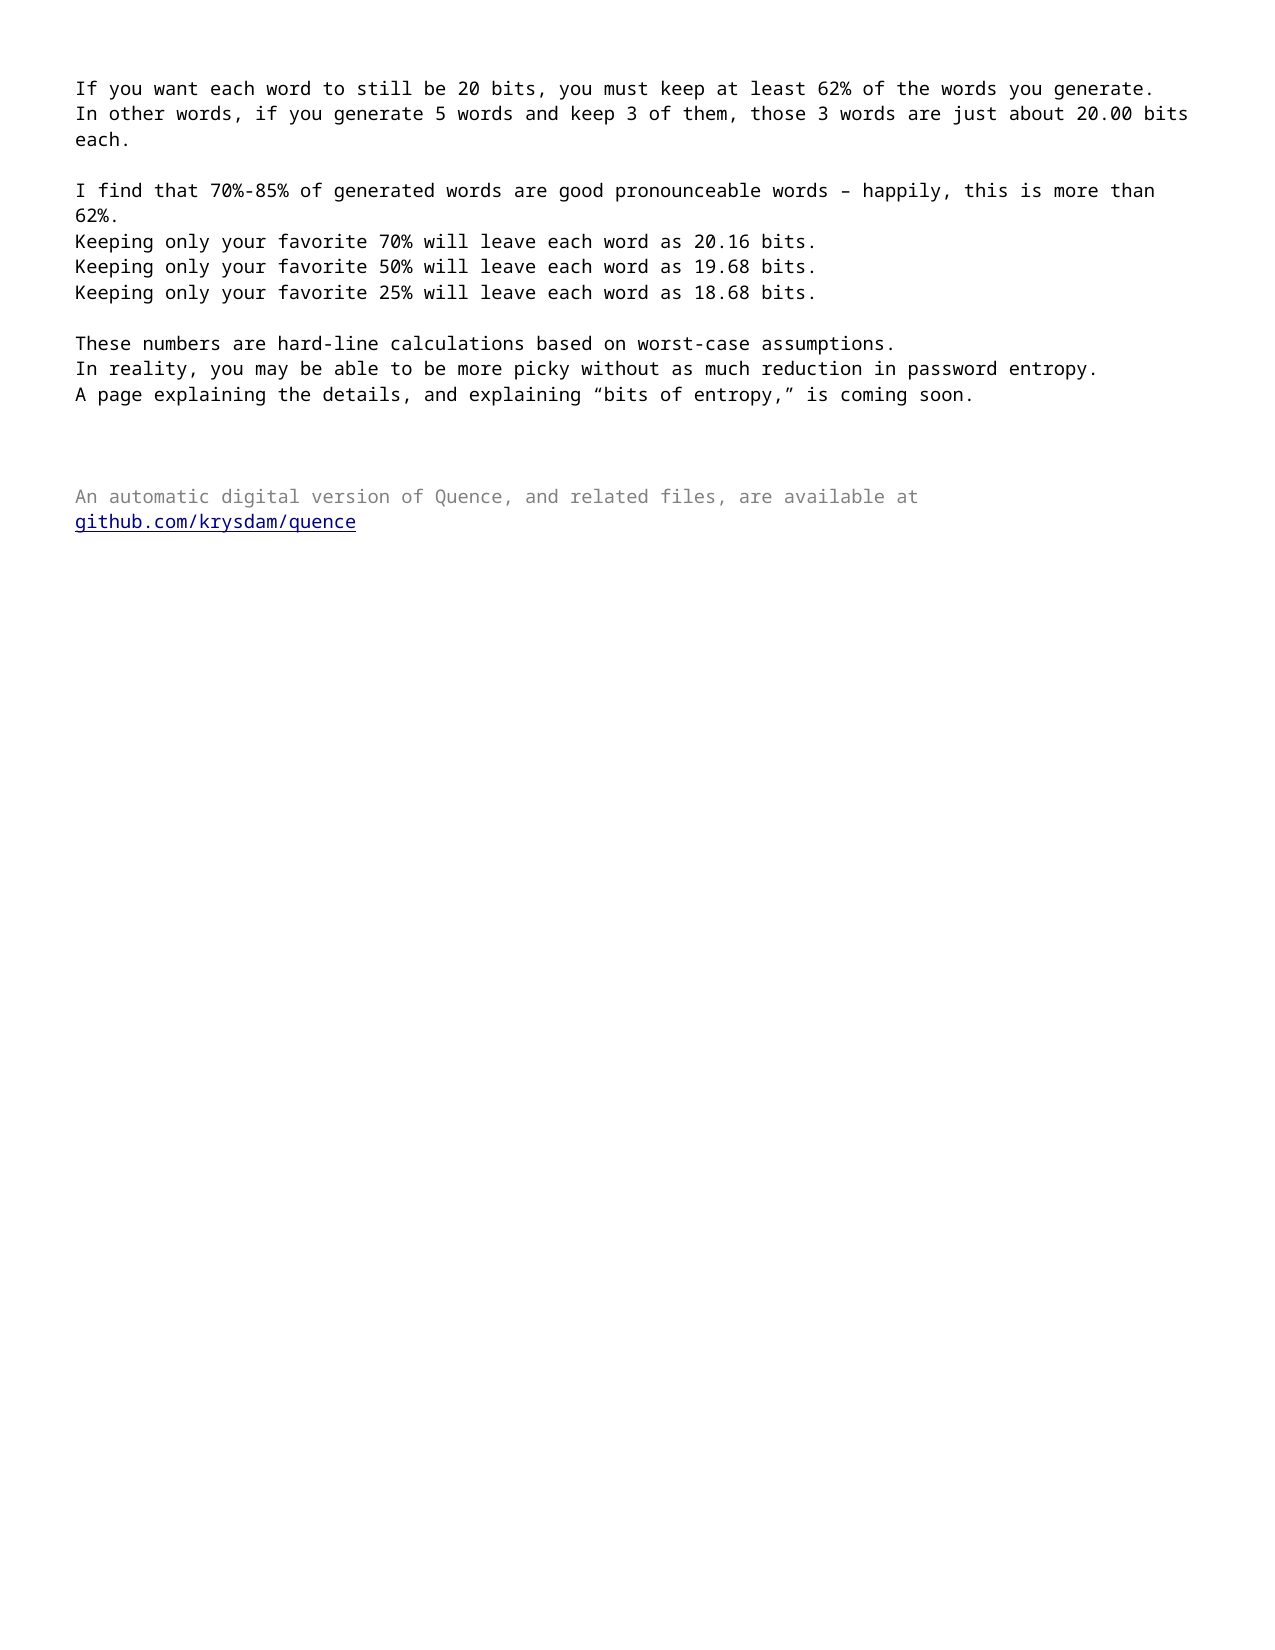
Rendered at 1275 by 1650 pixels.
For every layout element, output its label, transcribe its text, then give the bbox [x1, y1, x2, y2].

text I find that 70%-85% of generated words are good pronounceable words – happily, this is more than 62%. [75, 177, 1200, 228]
text Keeping only your favorite 70% will leave each word as 20.16 bits. [75, 228, 1200, 254]
text An automatic digital version of Quence, and related files, are available at github.com/krysdam/quence [75, 483, 1200, 534]
text In other words, if you generate 5 words and keep 3 of them, those 3 words are just about 20.00 bits each. [75, 101, 1200, 152]
text In reality, you may be able to be more picky without as much reduction in password entropy. [75, 356, 1200, 381]
text If you want each word to still be 20 bits, you must keep at least 62% of the words you generate. [75, 75, 1200, 101]
text A page explaining the details, and explaining “bits of entropy,” is coming soon. [75, 381, 1200, 407]
text Keeping only your favorite 25% will leave each word as 18.68 bits. [75, 279, 1200, 305]
text Keeping only your favorite 50% will leave each word as 19.68 bits. [75, 254, 1200, 279]
text These numbers are hard-line calculations based on worst-case assumptions. [75, 330, 1200, 356]
